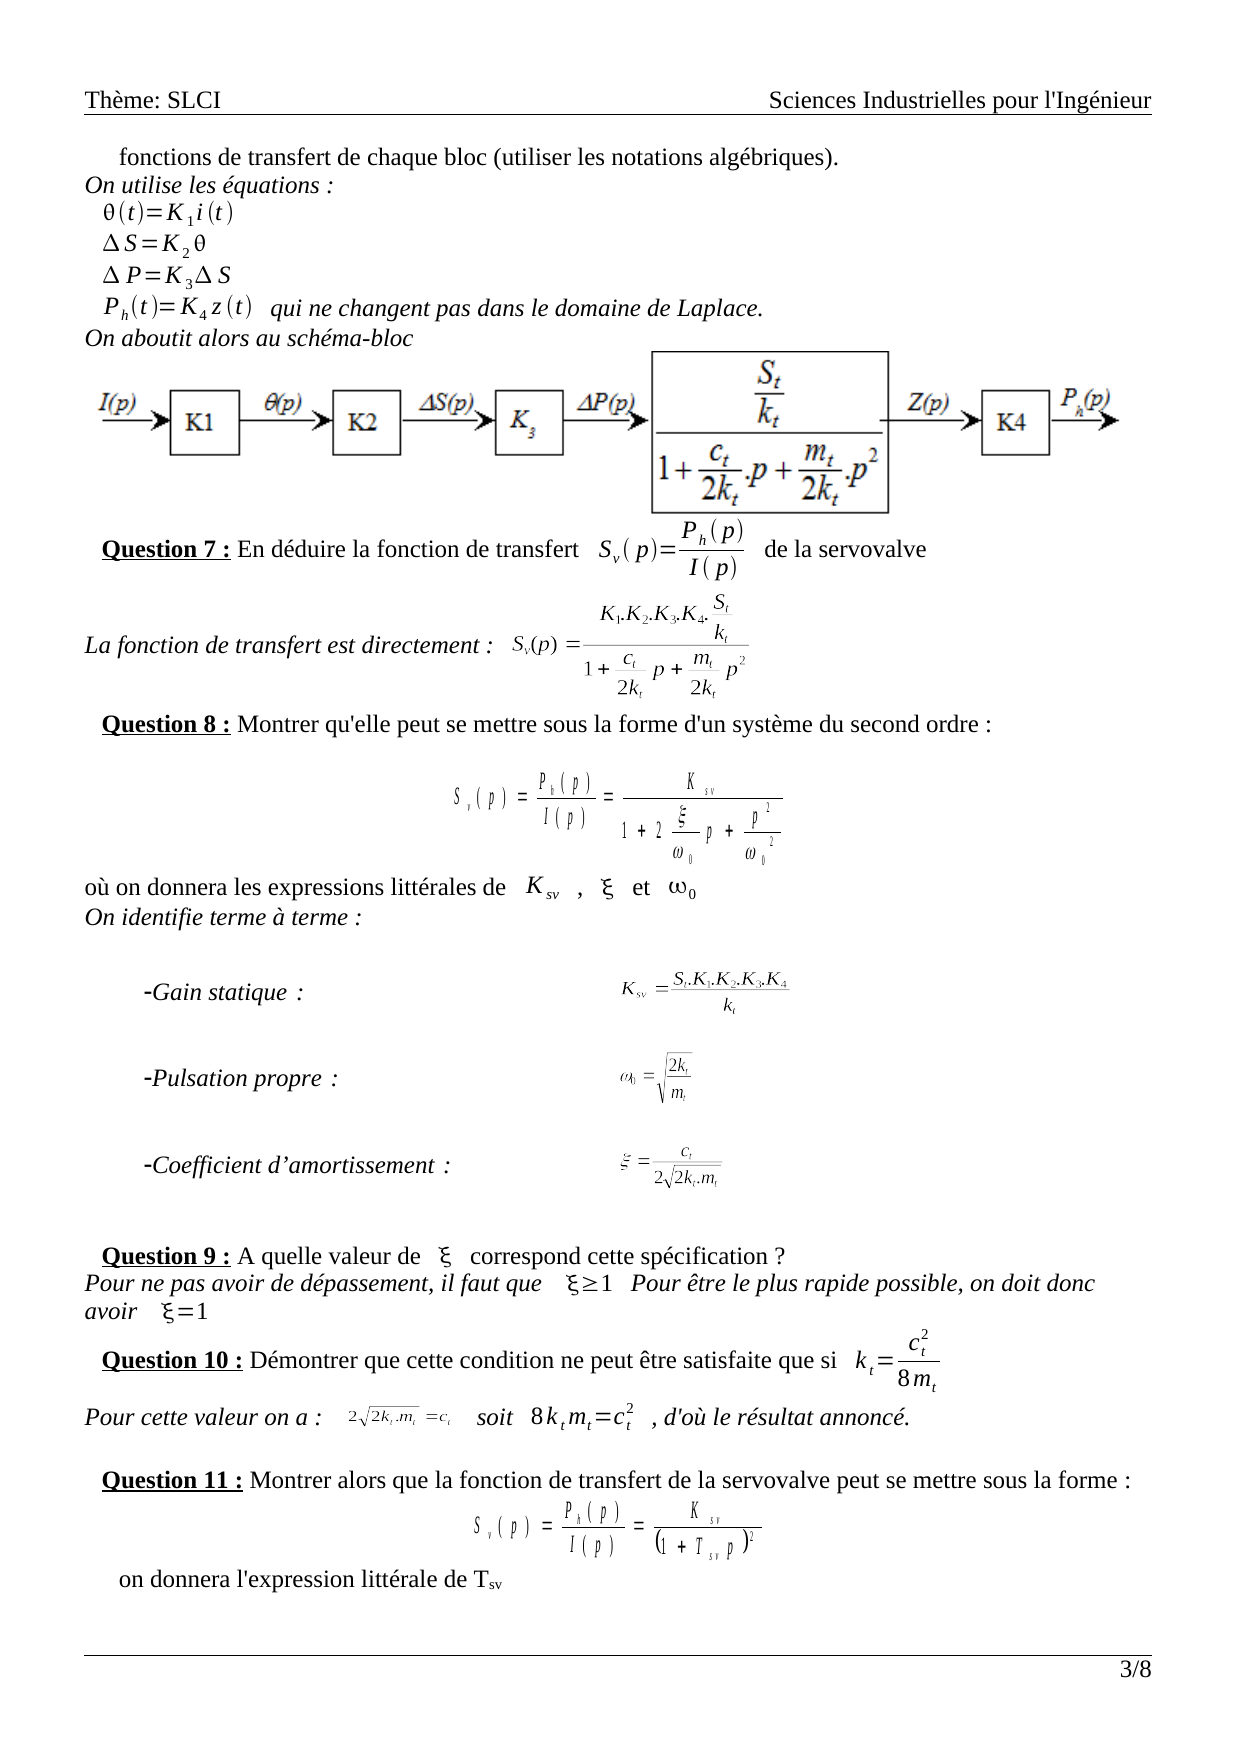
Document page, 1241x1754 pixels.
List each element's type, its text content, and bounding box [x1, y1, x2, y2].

picture [84, 351, 1127, 517]
text Pour cette valeur on a : soit, d'où le résultat annoncé. [84, 1395, 1152, 1439]
text qui ne changent pas dans le domaine de Laplace. [84, 292, 1152, 324]
text Pour ne pas avoir de dépassement, il faut que Pour être le plus rapide possible, on doit donc avoir [84, 1269, 1152, 1325]
text où on donnera les expressions littérales de,et [84, 765, 1152, 903]
list En déduire la fonction de transfertde la servovalve [101, 517, 1152, 581]
text On utilise les équations : [84, 171, 1152, 199]
list Montrer qu'elle peut se mettre sous la forme d'un système du second ordre : [101, 710, 1152, 737]
list on donnera l'expression littérale de Tsv [101, 1494, 1152, 1592]
list A quelle valeur decorrespond cette spécification ? [101, 1242, 1152, 1269]
list Pulsation propre : [41, 1041, 1152, 1116]
list fonctions de transfert de chaque bloc (utiliser les notations algébriques). [101, 143, 1152, 171]
list Coefficient d’amortissement : [41, 1129, 1152, 1200]
text On identifie terme à terme : [84, 903, 1152, 930]
text La fonction de transfert est directement : [84, 581, 1152, 710]
list Démontrer que cette condition ne peut être satisfaite que si [101, 1325, 1152, 1395]
list Montrer alors que la fonction de transfert de la servovalve peut se mettre sous la forme : [101, 1466, 1152, 1494]
text On aboutit alors au schéma-bloc [84, 324, 1152, 351]
list Gain statique : [41, 958, 1152, 1027]
